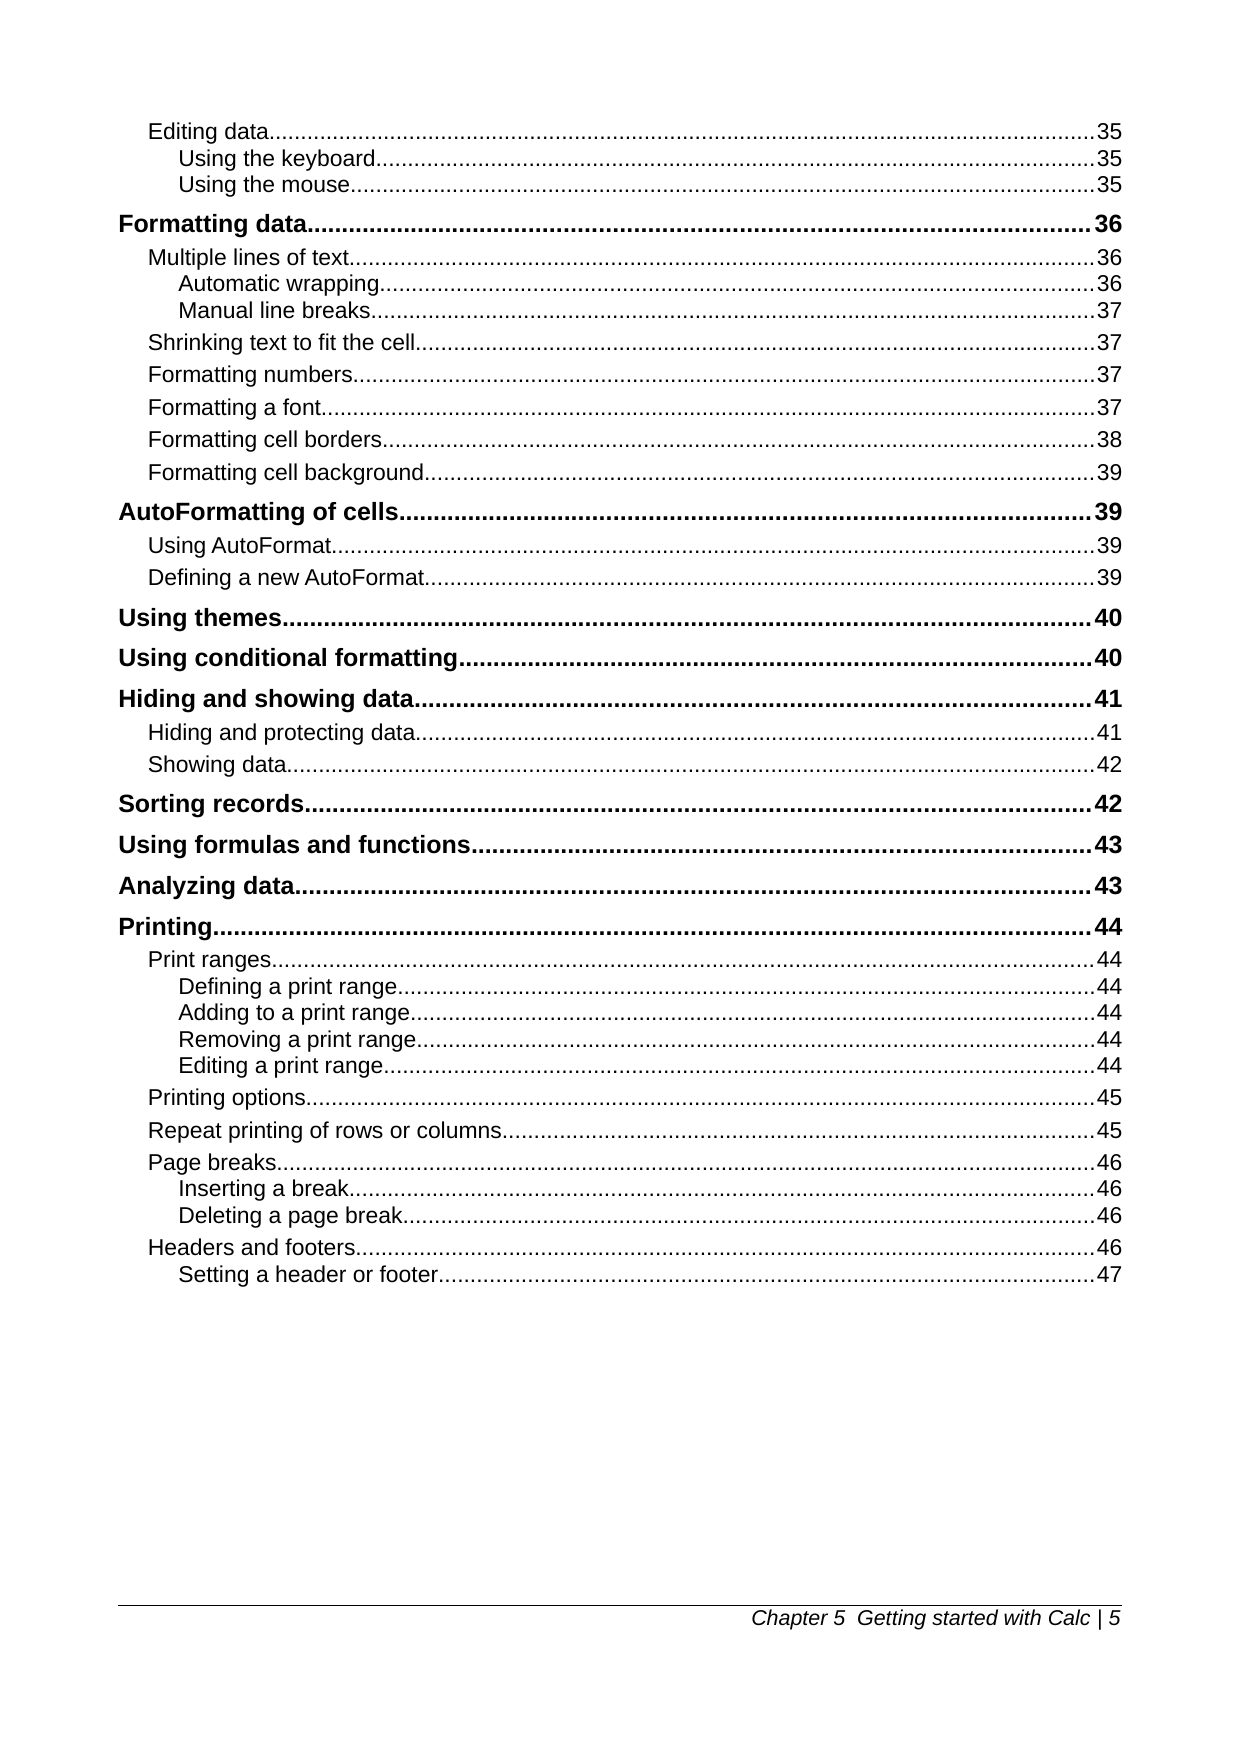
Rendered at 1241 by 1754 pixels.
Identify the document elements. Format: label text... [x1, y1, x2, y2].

text Showing data 42 [148, 751, 1122, 777]
text Using conditional formatting 40 [118, 643, 1122, 672]
text Editing data 35 [148, 118, 1122, 144]
text Defining a new AutoFormat 39 [148, 564, 1122, 591]
text Removing a print range 44 [178, 1026, 1122, 1052]
text Using the keyboard 35 [178, 144, 1122, 171]
text Repeat printing of rows or columns 45 [148, 1117, 1122, 1143]
text Setting a header or footer 47 [178, 1261, 1122, 1287]
text Printing options 45 [148, 1084, 1122, 1111]
text Formatting a font 37 [148, 394, 1122, 420]
text Manual line breaks 37 [178, 297, 1122, 323]
text Shrinking text to fit the cell 37 [148, 329, 1122, 355]
text Defining a print range 44 [178, 973, 1122, 999]
text Sorting records 42 [118, 789, 1122, 818]
text Hiding and protecting data 41 [148, 719, 1122, 745]
text Multiple lines of text 36 [148, 244, 1122, 270]
text Print ranges 44 [148, 946, 1122, 973]
text Page breaks 46 [148, 1149, 1122, 1175]
text Printing 44 [118, 912, 1122, 940]
text Using AutoFormat 39 [148, 532, 1122, 558]
text Analyzing data 43 [118, 871, 1122, 900]
text Using themes 40 [118, 602, 1122, 631]
text Inserting a break 46 [178, 1175, 1122, 1202]
text Using the mouse 35 [178, 171, 1122, 197]
text Formatting cell background 39 [148, 459, 1122, 485]
text Using formulas and functions 43 [118, 830, 1122, 859]
text Formatting data 36 [118, 209, 1122, 238]
text Deleting a page break 46 [178, 1202, 1122, 1228]
text Hiding and showing data 41 [118, 684, 1122, 713]
text Adding to a print range 44 [178, 999, 1122, 1026]
text AutoFormatting of cells 39 [118, 497, 1122, 526]
text Headers and footers 46 [148, 1234, 1122, 1261]
text Editing a print range 44 [178, 1052, 1122, 1078]
text Formatting numbers 37 [148, 361, 1122, 388]
text Formatting cell borders 38 [148, 426, 1122, 453]
text Automatic wrapping 36 [178, 270, 1122, 297]
